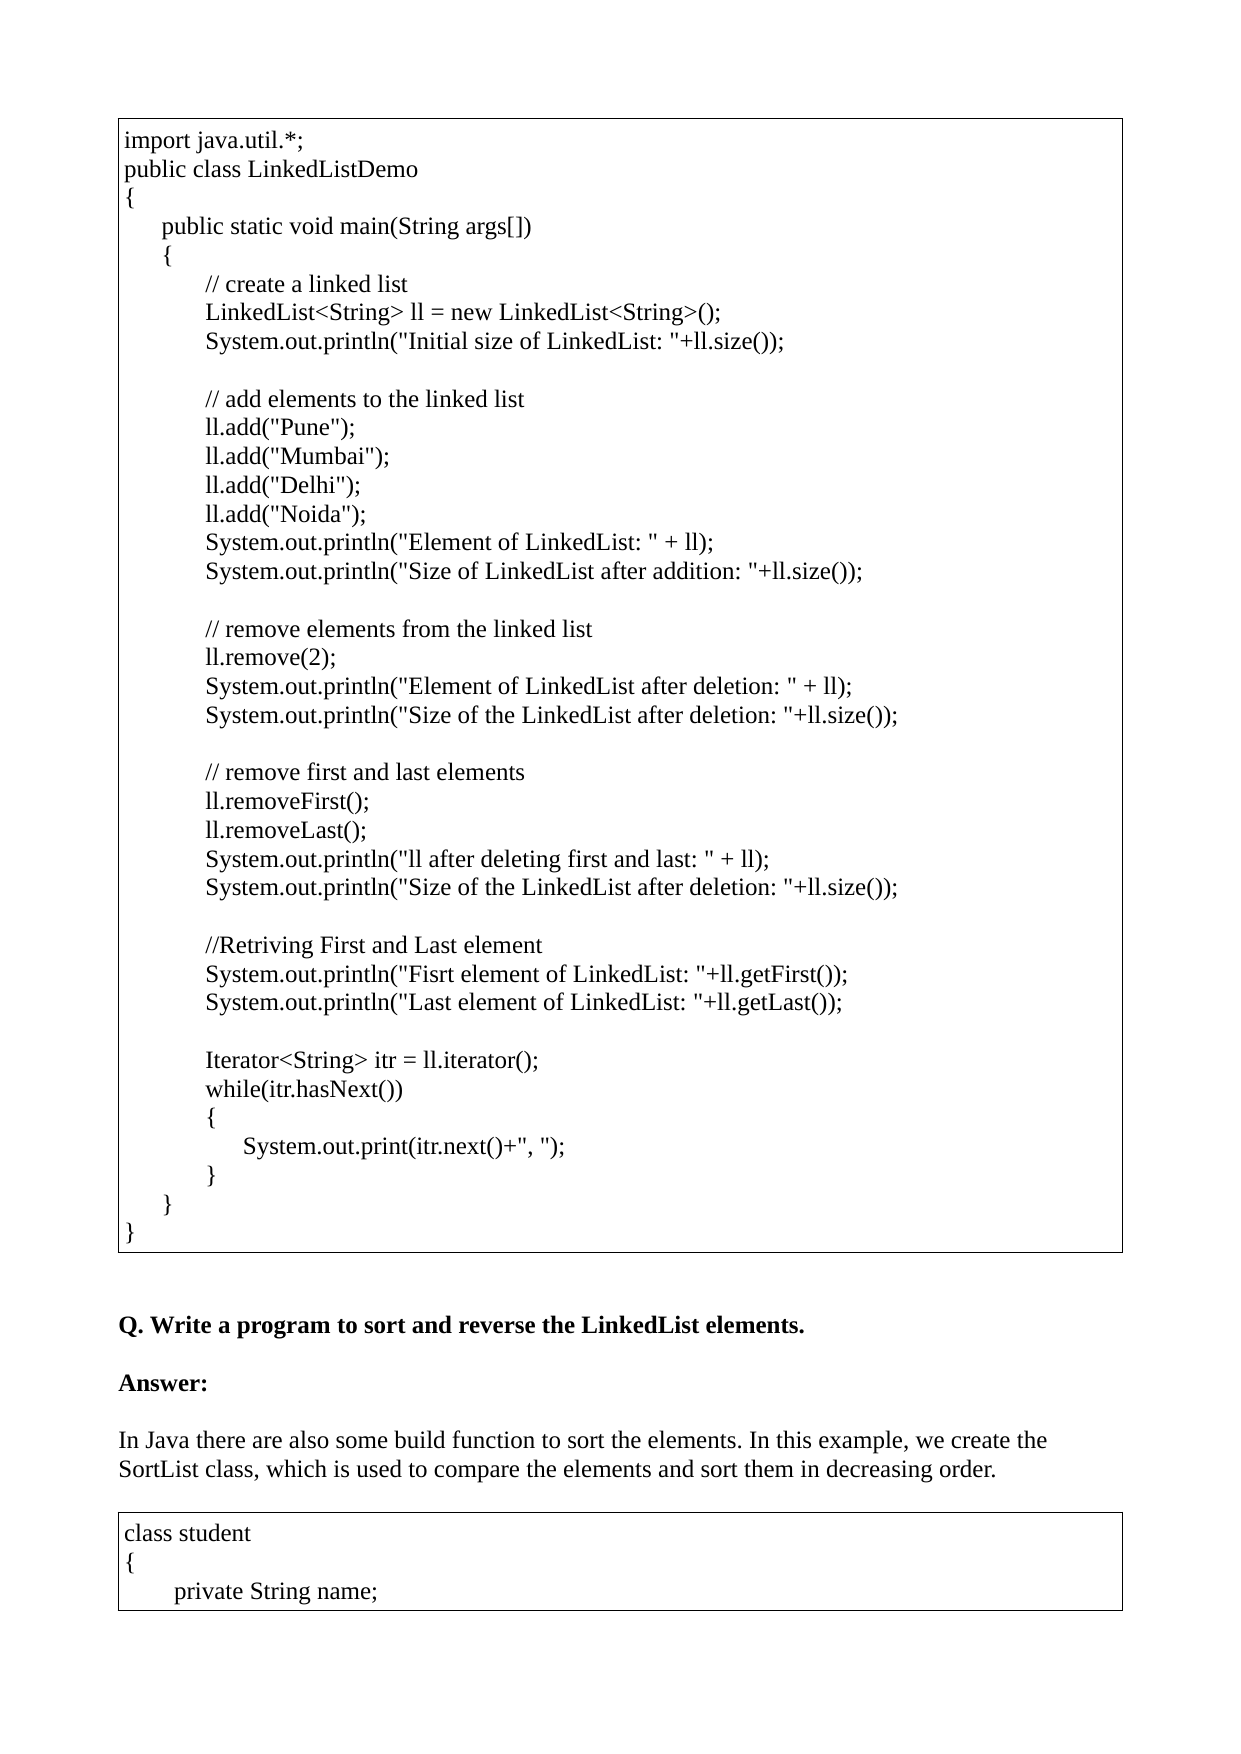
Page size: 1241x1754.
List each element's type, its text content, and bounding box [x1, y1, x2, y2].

table_header class student { private String name; [119, 1513, 1122, 1610]
text Q. Write a program to sort and reverse the LinkedList elements. Answer: In Java there are also some build function to sort the elements. In this example, we create the SortList class, which is used to compare the elements and sort them in decreasing order. [118, 1310, 1122, 1483]
table_header import java.util.*; public class LinkedListDemo { public static void main(String args[]) { // create a linked list LinkedList<String> ll = new LinkedList<String>(); System.out.println("Initial size of LinkedList: "+ll.size()); // add elements to the linked list ll.add("Pune"); ll.add("Mumbai"); ll.add("Delhi"); ll.add("Noida"); System.out.println("Element of LinkedList: " + ll); System.out.println("Size of LinkedList after addition: "+ll.size()); // remove elements from the linked list ll.remove(2); System.out.println("Element of LinkedList after deletion: " + ll); System.out.println("Size of the LinkedList after deletion: "+ll.size()); // remove first and last elements ll.removeFirst(); ll.removeLast(); System.out.println("ll after deleting first and last: " + ll); System.out.println("Size of the LinkedList after deletion: "+ll.size()); //Retriving First and Last element System.out.println("Fisrt element of LinkedList: "+ll.getFirst()); System.out.println("Last element of LinkedList: "+ll.getLast()); Iterator<String> itr = ll.iterator(); while(itr.hasNext()) { System.out.print(itr.next()+", "); } } } [119, 119, 1122, 1252]
